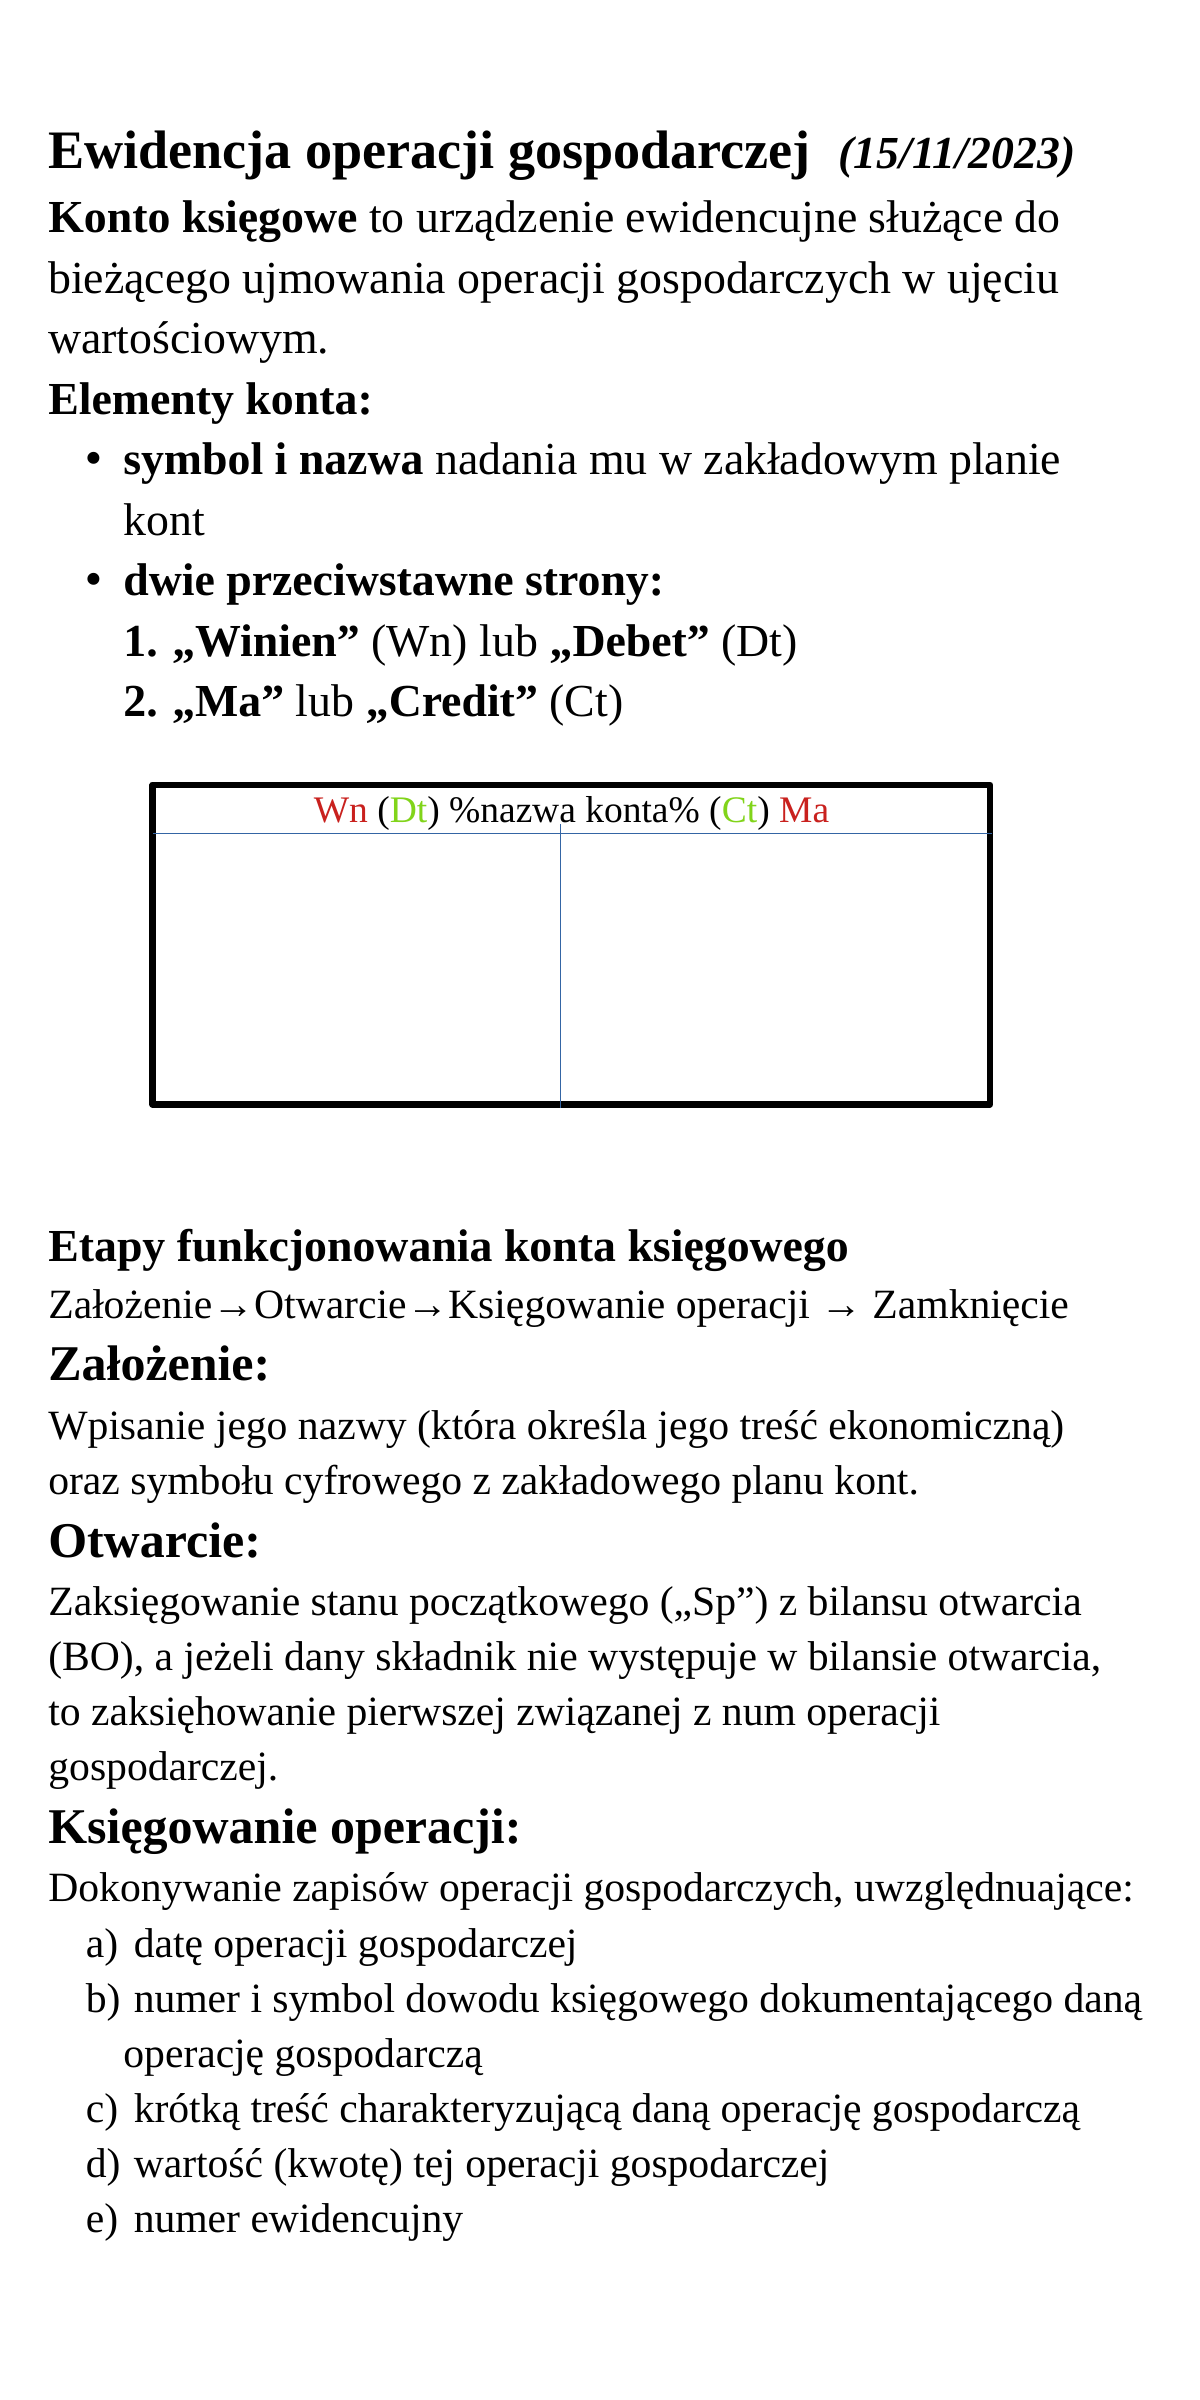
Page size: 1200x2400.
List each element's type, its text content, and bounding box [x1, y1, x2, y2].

text Etapy funkcjonowania konta księgowego [48, 1218, 1144, 1271]
text Założenie: [48, 1334, 1144, 1392]
text Otwarcie: [48, 1510, 1144, 1568]
text Dokonywanie zapisów operacji gospodarczych, uwzględnuające: [48, 1863, 1144, 1911]
list „Ma” lub „Credit” (Ct) [123, 674, 1144, 727]
text Elementy konta: [48, 371, 1144, 424]
text Założenie→Otwarcie→Księgowanie operacji → Zamknięcie [48, 1279, 1144, 1327]
text Zaksięgowanie stanu początkowego („Sp”) z bilansu otwarcia (BO), a jeżeli dany składnik nie występuje w bilansie otwarcia, to zaksięhowanie pierwszej związanej z num operacji gospodarczej. [48, 1576, 1144, 1790]
text Ewidencja operacji gospodarczej (15/11/2023) [48, 118, 1144, 180]
list datę operacji gospodarczej [86, 1918, 1144, 1966]
text Księgowanie operacji: [48, 1797, 1144, 1854]
list „Winien” (Wn) lub „Debet” (Dt) [123, 613, 1144, 666]
list wartość (kwotę) tej operacji gospodarczej [86, 2138, 1144, 2186]
list krótką treść charakteryzującą daną operację gospodarczą [86, 2083, 1144, 2131]
text Wpisanie jego nazwy (która określa jego treść ekonomiczną) oraz symbołu cyfrowego z zakładowego planu kont. [48, 1400, 1144, 1503]
text Konto księgowe to urządzenie ewidencujne służące do bieżącego ujmowania operacji gospodarczych w ujęciu wartościowym. [48, 190, 1144, 363]
list dwie przeciwstawne strony: [86, 553, 1144, 606]
list numer i symbol dowodu księgowego dokumentającego daną operację gospodarczą [86, 1973, 1144, 2076]
list numer ewidencujny [86, 2193, 1144, 2241]
list symbol i nazwa nadania mu w zakładowym planie kont [86, 432, 1144, 545]
